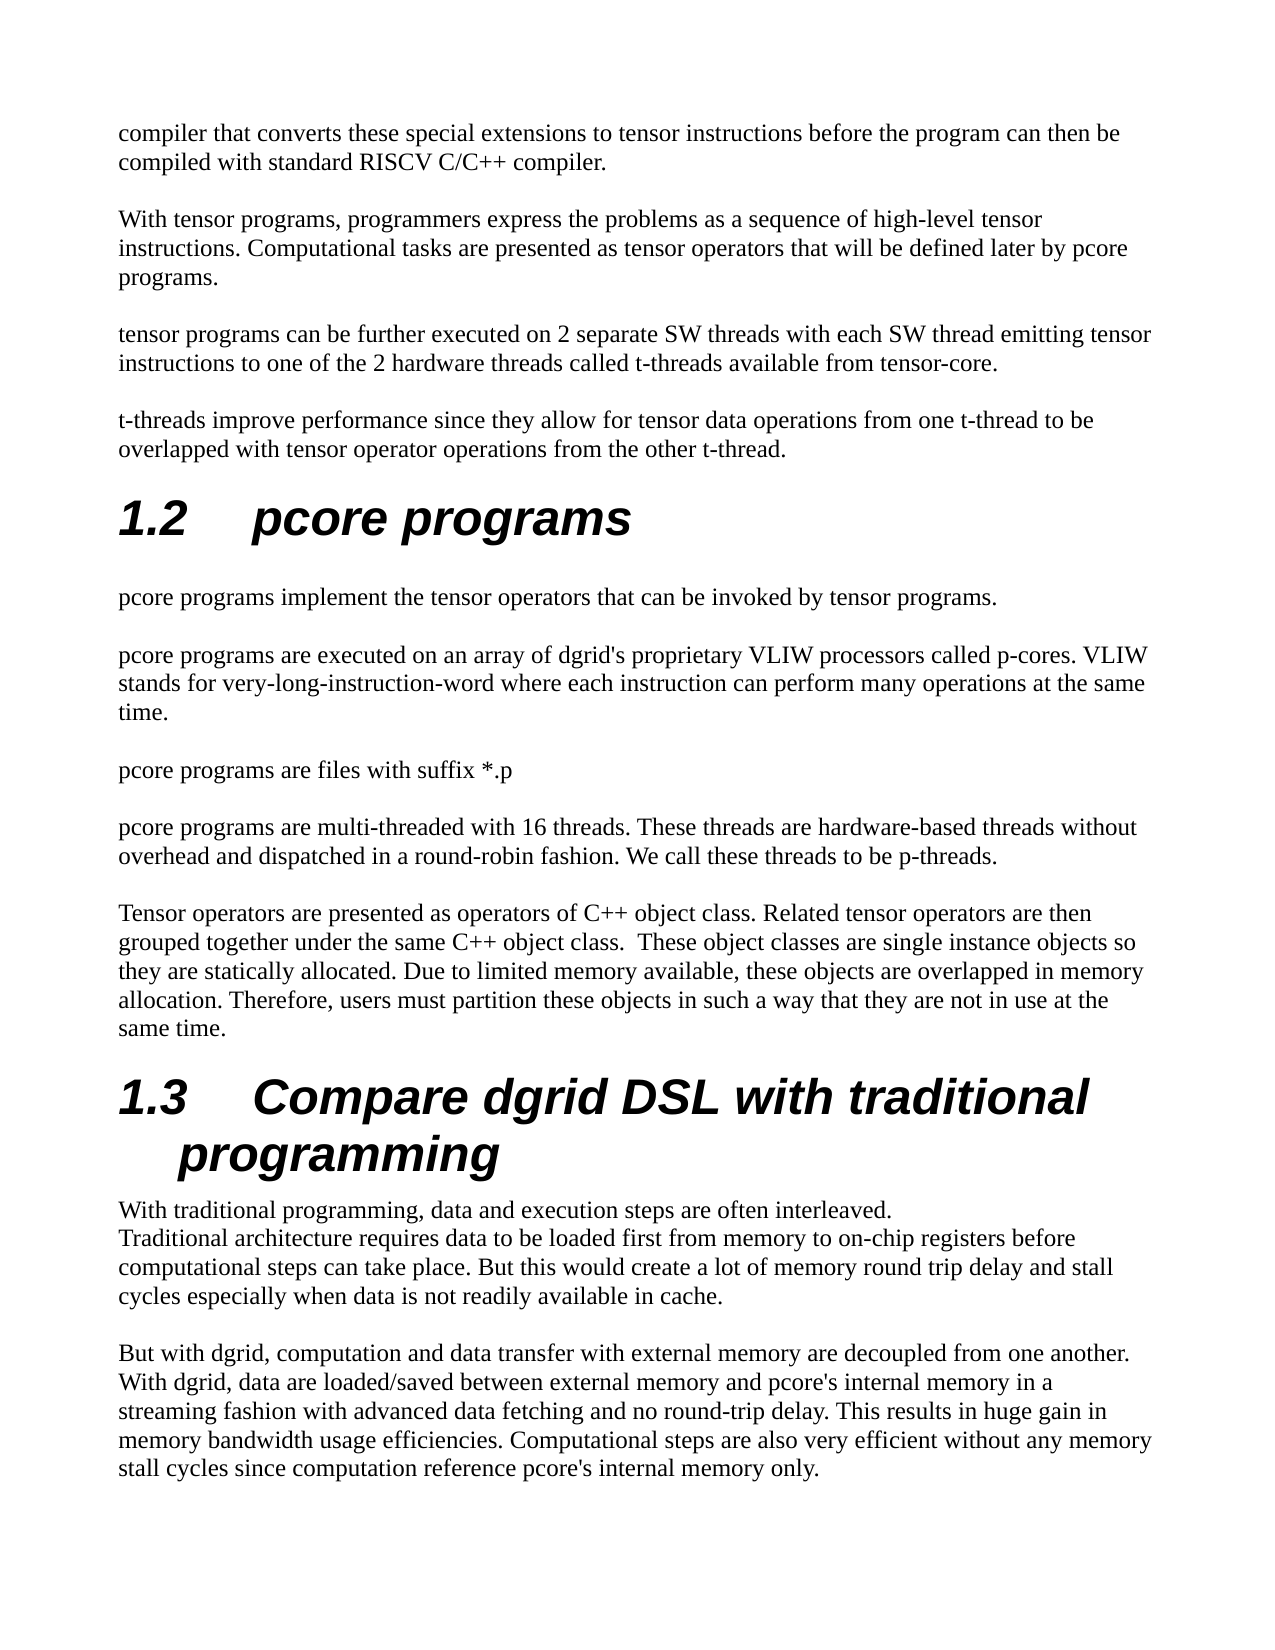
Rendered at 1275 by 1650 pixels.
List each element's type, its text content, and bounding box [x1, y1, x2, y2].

text compiler that converts these special extensions to tensor instructions before the program can then be compiled with standard RISCV C/C++ compiler. [118, 118, 1157, 176]
text With traditional programming, data and execution steps are often interleaved. [118, 1195, 1157, 1223]
text But with dgrid, computation and data transfer with external memory are decoupled from one another. [118, 1338, 1157, 1367]
text pcore programs are files with suffix *.p [118, 755, 1157, 783]
text Traditional architecture requires data to be loaded first from memory to on-chip registers before computational steps can take place. But this would create a lot of memory round trip delay and stall cycles especially when data is not readily available in cache. [118, 1223, 1157, 1310]
text With dgrid, data are loaded/saved between external memory and pcore's internal memory in a streaming fashion with advanced data fetching and no round-trip delay. This results in huge gain in memory bandwidth usage efficiencies. Computational steps are also very efficient without any memory stall cycles since computation reference pcore's internal memory only. [118, 1367, 1157, 1482]
text tensor programs can be further executed on 2 separate SW threads with each SW thread emitting tensor instructions to one of the 2 hardware threads called t-threads available from tensor-core. [118, 319, 1157, 377]
text Tensor operators are presented as operators of C++ object class. Related tensor operators are then grouped together under the same C++ object class. These object classes are single instance objects so they are statically allocated. Due to limited memory available, these objects are overlapped in memory allocation. Therefore, users must partition these objects in such a way that they are not in use at the same time. [118, 898, 1157, 1042]
text pcore programs are executed on an array of dgrid's proprietary VLIW processors called p-cores. VLIW stands for very-long-instruction-word where each instruction can perform many operations at the same time. [118, 640, 1157, 726]
text pcore programs are multi-threaded with 16 threads. These threads are hardware-based threads without overhead and dispatched in a round-robin fashion. We call these threads to be p-threads. [118, 812, 1157, 870]
text With tensor programs, programmers express the problems as a sequence of high-level tensor instructions. Computational tasks are presented as tensor operators that will be defined later by pcore programs. [118, 204, 1157, 291]
subtitle Compare dgrid DSL with traditional programming [118, 1067, 1157, 1182]
text t-threads improve performance since they allow for tensor data operations from one t-thread to be overlapped with tensor operator operations from the other t-thread. [118, 406, 1157, 463]
text pcore programs implement the tensor operators that can be invoked by tensor programs. [118, 582, 1157, 611]
subtitle pcore programs [118, 488, 1157, 546]
